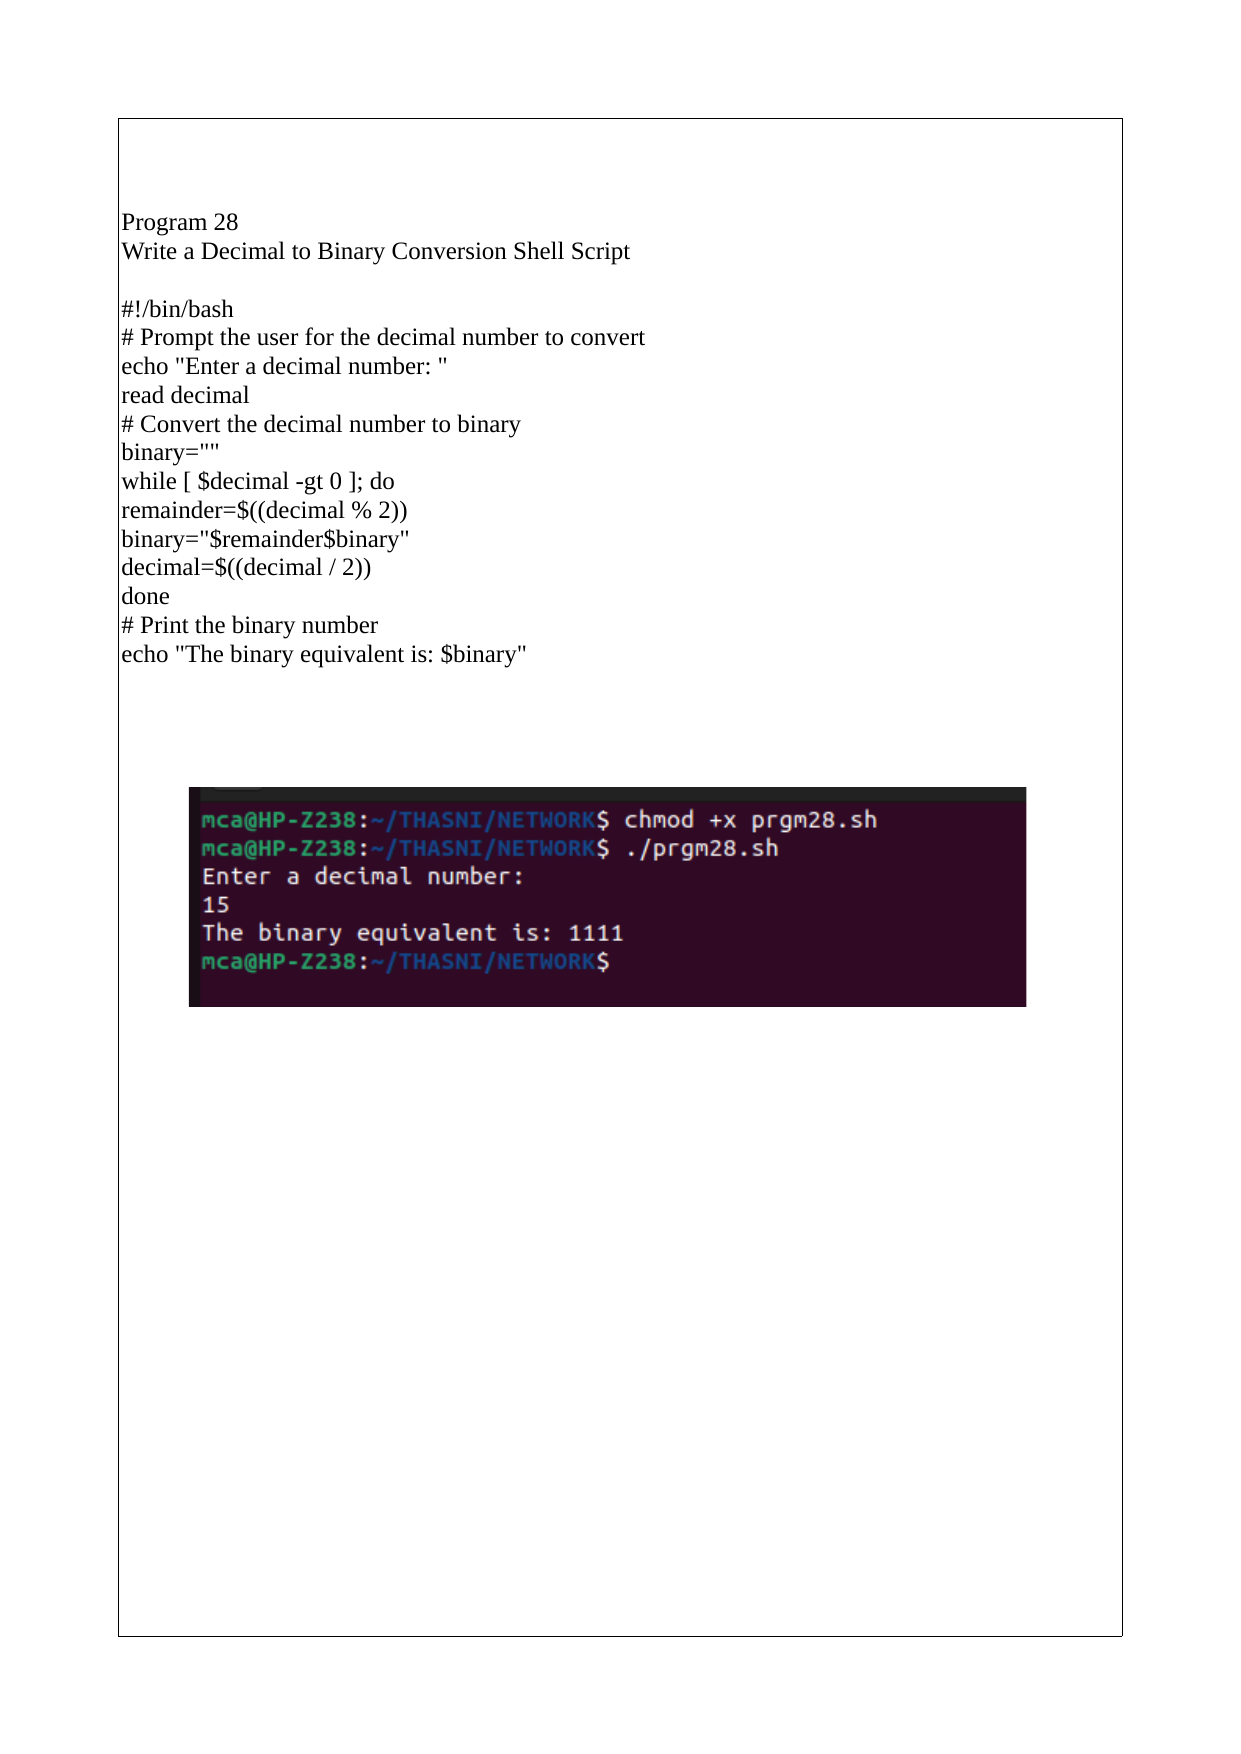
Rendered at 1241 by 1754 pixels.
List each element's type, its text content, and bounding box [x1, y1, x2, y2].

text read decimal [121, 380, 1119, 409]
text while [ $decimal -gt 0 ]; do [121, 466, 1119, 495]
text binary="" [121, 437, 1119, 466]
text echo "Enter a decimal number: " [121, 351, 1119, 380]
text # Print the binary number [121, 610, 1119, 639]
picture [188, 787, 1027, 1007]
text #!/bin/bash [121, 294, 1119, 322]
text # Convert the decimal number to binary [121, 409, 1119, 437]
text Program 28 [121, 207, 1119, 236]
text Write a Decimal to Binary Conversion Shell Script [121, 236, 1119, 265]
text remainder=$((decimal % 2)) [121, 495, 1119, 524]
text done [121, 581, 1119, 610]
text # Prompt the user for the decimal number to convert [121, 322, 1119, 351]
text decimal=$((decimal / 2)) [121, 552, 1119, 581]
text echo "The binary equivalent is: $binary" [121, 639, 1119, 667]
text binary="$remainder$binary" [121, 524, 1119, 552]
